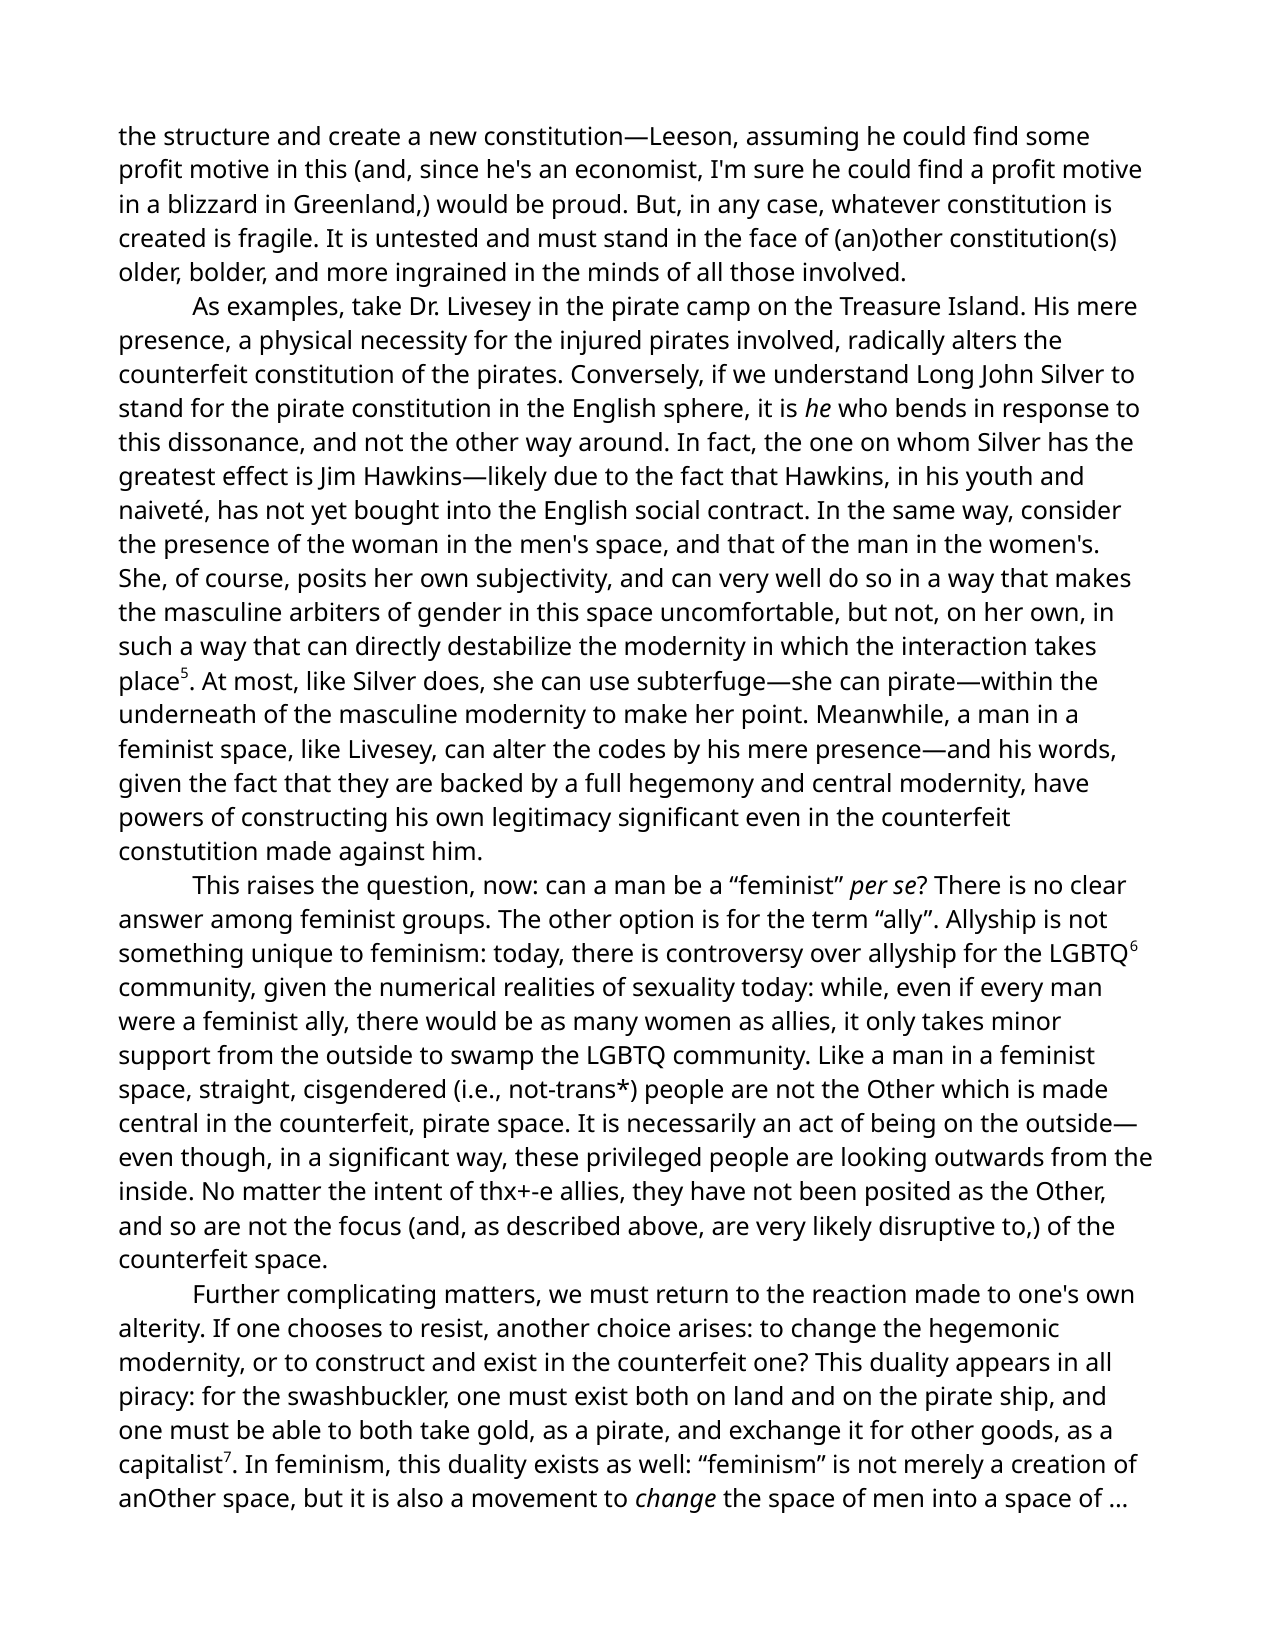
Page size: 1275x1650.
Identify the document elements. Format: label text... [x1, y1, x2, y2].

text the structure and create a new constitution—Leeson, assuming he could find some profit motive in this (and, since he's an economist, I'm sure he could find a profit motive in a blizzard in Greenland,) would be proud. But, in any case, whatever constitution is created is fragile. It is untested and must stand in the face of (an)other constitution(s) older, bolder, and more ingrained in the minds of all those involved. [118, 118, 1157, 288]
text Further complicating matters, we must return to the reaction made to one's own alterity. If one chooses to resist, another choice arises: to change the hegemonic modernity, or to construct and exist in the counterfeit one? This duality appears in all piracy: for the swashbuckler, one must exist both on land and on the pirate ship, and one must be able to both take gold, as a pirate, and exchange it for other goods, as a capitalist7. In feminism, this duality exists as well: “feminism” is not merely a creation of anOther space, but it is also a movement to change the space of men into a space of … [118, 1276, 1157, 1515]
text This raises the question, now: can a man be a “feminist” per se? There is no clear answer among feminist groups. The other option is for the term “ally”. Allyship is not something unique to feminism: today, there is controversy over allyship for the LGBTQ6 community, given the numerical realities of sexuality today: while, even if every man were a feminist ally, there would be as many women as allies, it only takes minor support from the outside to swamp the LGBTQ community. Like a man in a feminist space, straight, cisgendered (i.e., not-trans*) people are not the Other which is made central in the counterfeit, pirate space. It is necessarily an act of being on the outside—even though, in a significant way, these privileged people are looking outwards from the inside. No matter the intent of thx+-e allies, they have not been posited as the Other, and so are not the focus (and, as described above, are very likely disruptive to,) of the counterfeit space. [118, 867, 1157, 1276]
text As examples, take Dr. Livesey in the pirate camp on the Treasure Island. His mere presence, a physical necessity for the injured pirates involved, radically alters the counterfeit constitution of the pirates. Conversely, if we understand Long John Silver to stand for the pirate constitution in the English sphere, it is he who bends in response to this dissonance, and not the other way around. In fact, the one on whom Silver has the greatest effect is Jim Hawkins—likely due to the fact that Hawkins, in his youth and naiveté, has not yet bought into the English social contract. In the same way, consider the presence of the woman in the men's space, and that of the man in the women's. She, of course, posits her own subjectivity, and can very well do so in a way that makes the masculine arbiters of gender in this space uncomfortable, but not, on her own, in such a way that can directly destabilize the modernity in which the interaction takes place5. At most, like Silver does, she can use subterfuge—she can pirate—within the underneath of the masculine modernity to make her point. Meanwhile, a man in a feminist space, like Livesey, can alter the codes by his mere presence—and his words, given the fact that they are backed by a full hegemony and central modernity, have powers of constructing his own legitimacy significant even in the counterfeit constutition made against him. [118, 288, 1157, 867]
